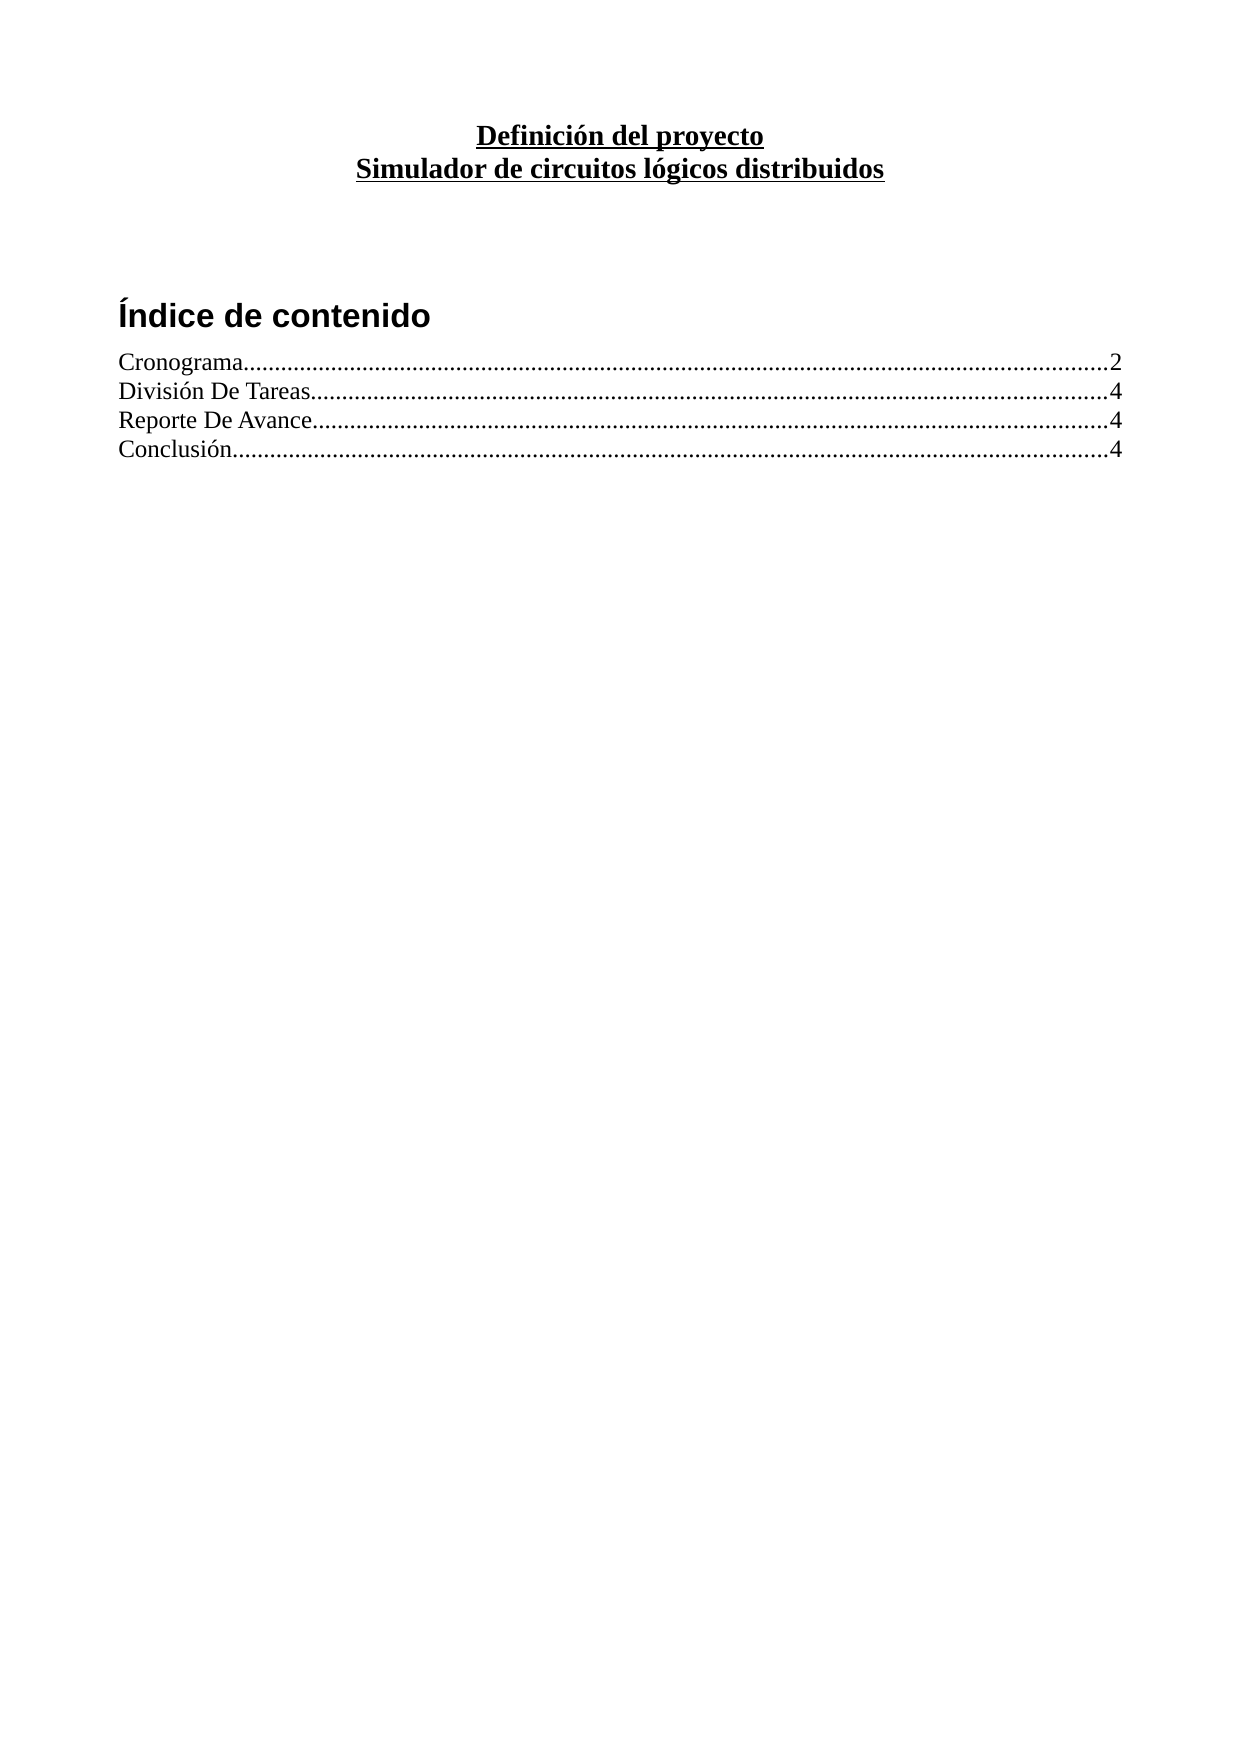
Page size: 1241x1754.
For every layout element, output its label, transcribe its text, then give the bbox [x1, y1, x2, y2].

text Definición del proyecto [118, 118, 1122, 152]
subtitle Índice de contenido [118, 296, 1122, 335]
text Reporte De Avance 4 [118, 405, 1122, 434]
text Cronograma 2 [118, 347, 1122, 376]
text División De Tareas 4 [118, 376, 1122, 405]
text Conclusión 4 [118, 434, 1122, 462]
text Simulador de circuitos lógicos distribuidos [118, 152, 1122, 185]
